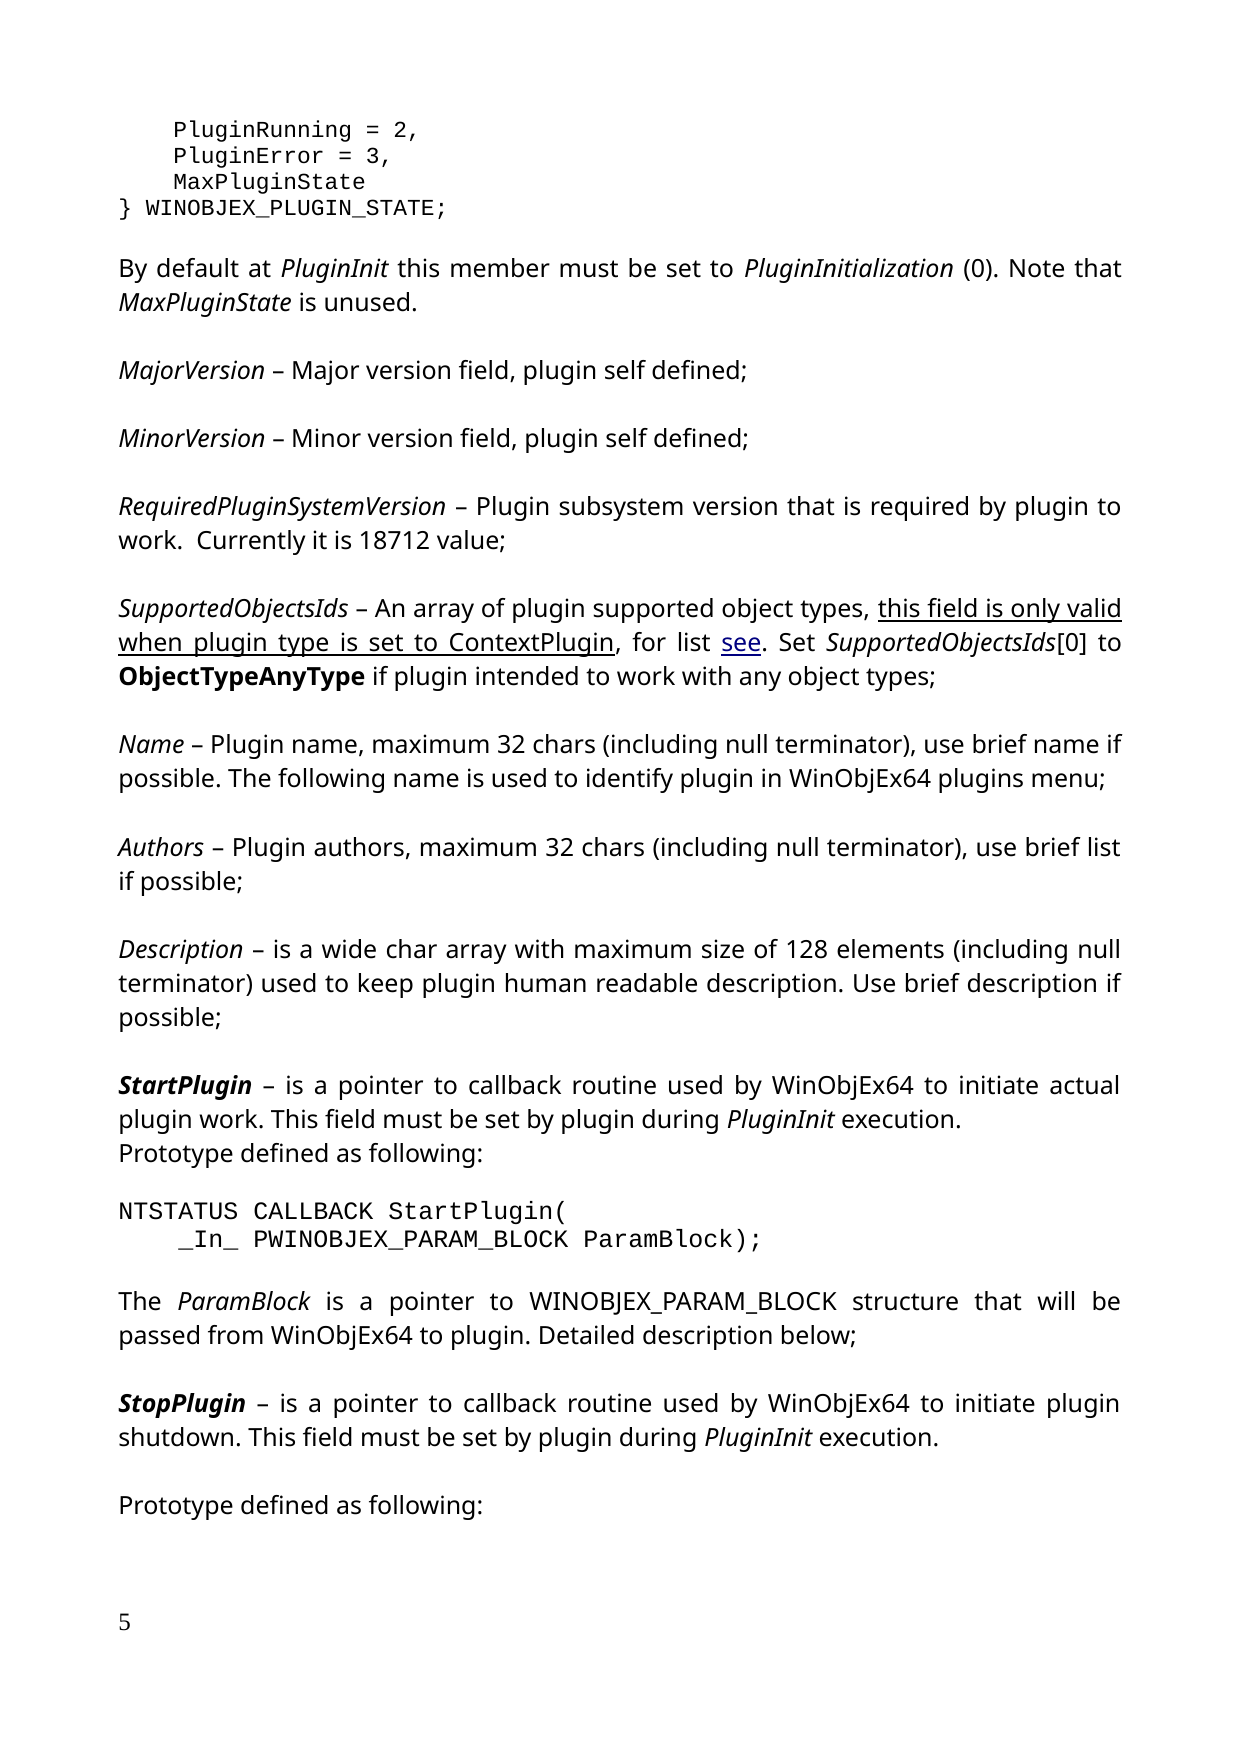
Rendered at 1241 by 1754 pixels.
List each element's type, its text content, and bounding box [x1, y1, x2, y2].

text MinorVersion – Minor version field, plugin self defined; [118, 421, 1122, 454]
text PluginRunning = 2, [118, 118, 1122, 144]
text The ParamBlock is a pointer to WINOBJEX_PARAM_BLOCK structure that will be passed from WinObjEx64 to plugin. Detailed description below; [118, 1283, 1122, 1351]
text StopPlugin – is a pointer to callback routine used by WinObjEx64 to initiate plugin shutdown. This field must be set by plugin during PluginInit execution. [118, 1385, 1122, 1453]
text PluginError = 3, [118, 144, 1122, 170]
text MajorVersion – Major version field, plugin self defined; [118, 352, 1122, 386]
text Prototype defined as following: [118, 1488, 1122, 1522]
text Description – is a wide char array with maximum size of 128 elements (including null terminator) used to keep plugin human readable description. Use brief description if possible; [118, 931, 1122, 1034]
text By default at PluginInit this member must be set to PluginInitialization (0). Note that MaxPluginState is unused. [118, 250, 1122, 318]
text SupportedObjectsIds – An array of plugin supported object types, this field is only valid when plugin type is set to ContextPlugin, for list see. Set SupportedObjectsIds[0] to ObjectTypeAnyType if plugin intended to work with any object types; [118, 591, 1122, 693]
text RequiredPluginSystemVersion – Plugin subsystem version that is required by plugin to work. Currently it is 18712 value; [118, 489, 1122, 557]
text Authors – Plugin authors, maximum 32 chars (including null terminator), use brief list if possible; [118, 829, 1122, 897]
text _In_ PWINOBJEX_PARAM_BLOCK ParamBlock); [118, 1227, 1122, 1255]
text StartPlugin – is a pointer to callback routine used by WinObjEx64 to initiate actual plugin work. This field must be set by plugin during PluginInit execution. [118, 1068, 1122, 1136]
text MaxPluginState [118, 170, 1122, 196]
text NTSTATUS CALLBACK StartPlugin( [118, 1198, 1122, 1227]
text Prototype defined as following: [118, 1136, 1122, 1170]
text } WINOBJEX_PLUGIN_STATE; [118, 196, 1122, 222]
text Name – Plugin name, maximum 32 chars (including null terminator), use brief name if possible. The following name is used to identify plugin in WinObjEx64 plugins menu; [118, 727, 1122, 795]
